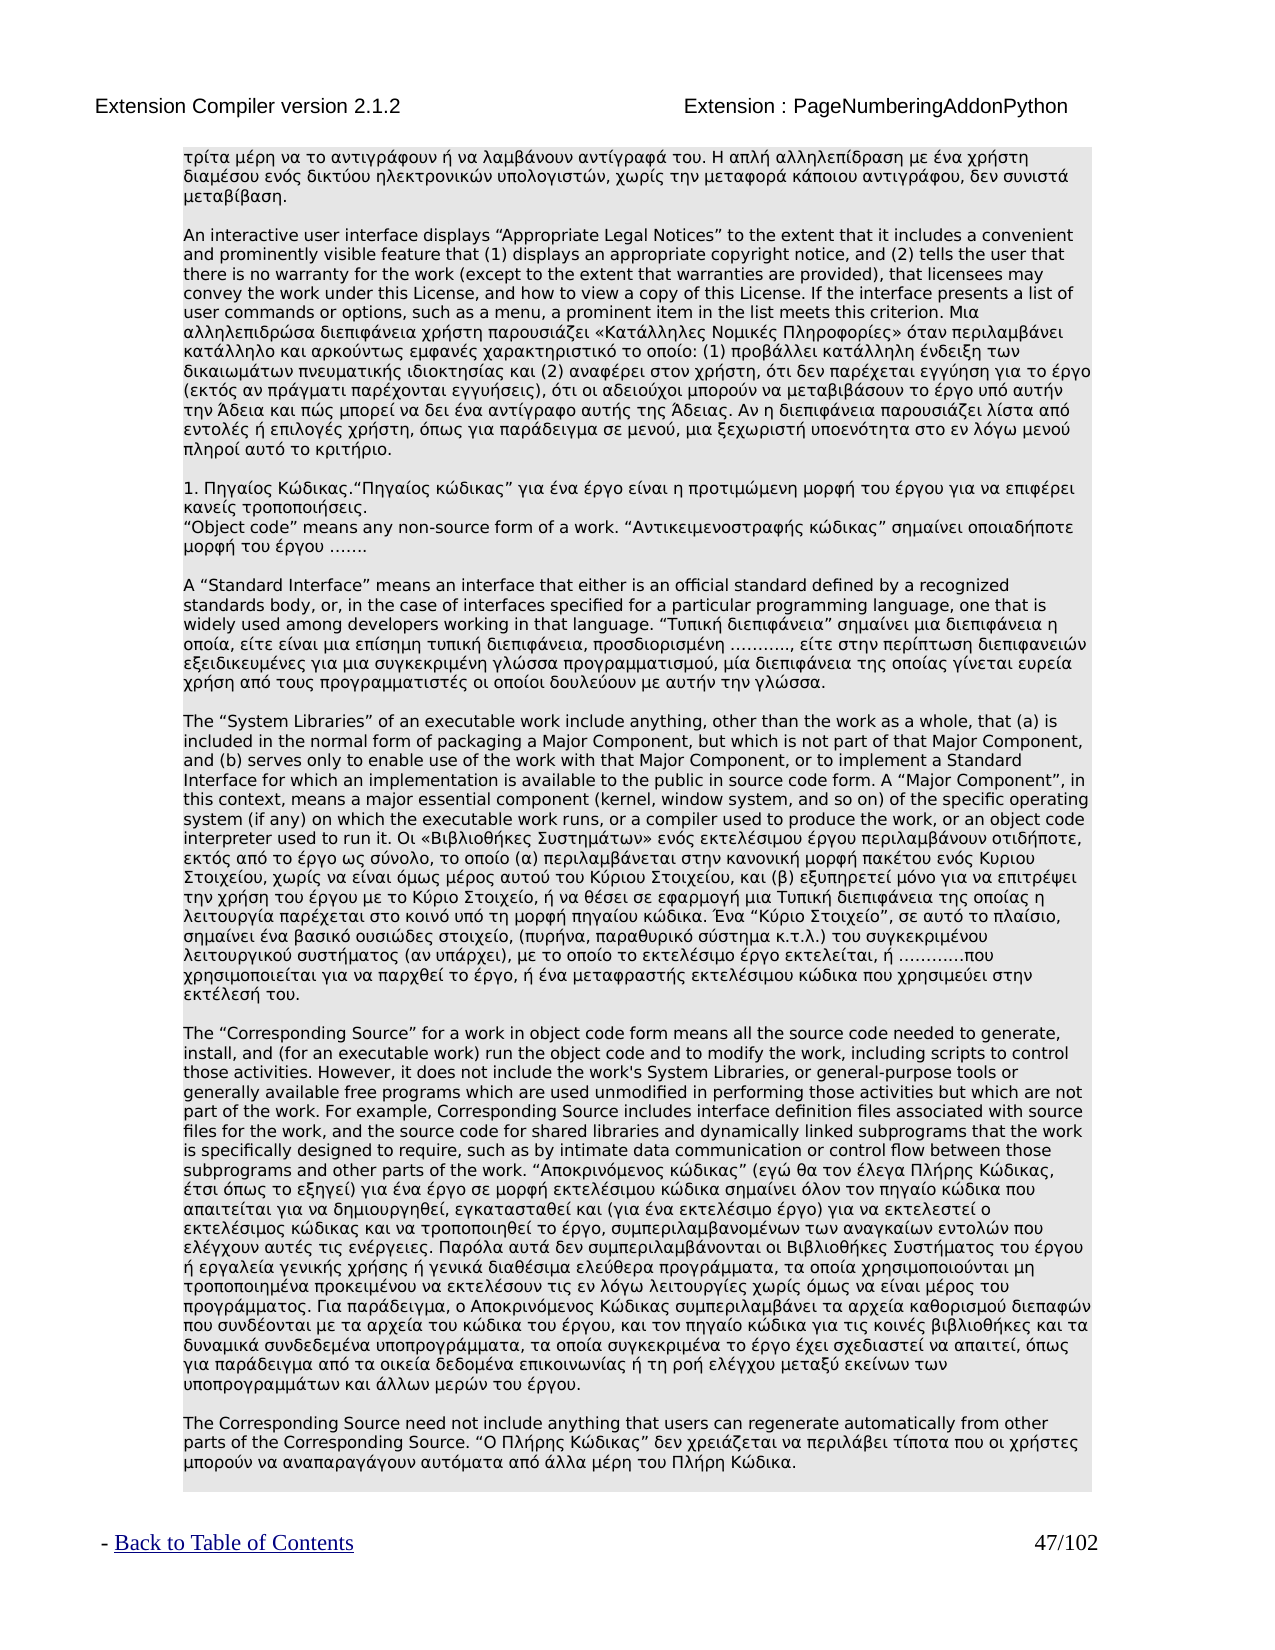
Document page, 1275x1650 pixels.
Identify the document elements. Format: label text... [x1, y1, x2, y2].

text 1. Πηγαίος Κώδικας. “Πηγαίος κώδικας” για ένα έργο είναι η προτιμώμενη μορφή του έργου για να επιφέρει κανείς τροποποιήσεις. [183, 479, 1092, 518]
text “Object code” means any non-source form of a work. “Αντικειμενοστραφής κώδικας” σημαίνει οποιαδήποτε μορφή του έργου ……. [183, 518, 1092, 557]
text A “Standard Interface” means an interface that either is an official standard defined by a recognized standards body, or, in the case of interfaces specified for a particular programming language, one that is widely used among developers working in that language. “Τυπική διεπιφάνεια” σημαίνει μια διεπιφάνεια η οποία, είτε είναι μια επίσημη τυπική διεπιφάνεια, προσδιορισμένη ……….., είτε στην περίπτωση διεπιφανειών εξειδικευμένες για μια συγκεκριμένη γλώσσα προγραμματισμού, μία διεπιφάνεια της οποίας γίνεται ευρεία χρήση από τους προγραμματιστές οι οποίοι δουλεύουν με αυτήν την γλώσσα. [183, 576, 1092, 693]
text The “Corresponding Source” for a work in object code form means all the source code needed to generate, install, and (for an executable work) run the object code and to modify the work, including scripts to control those activities. However, it does not include the work's System Libraries, or general-purpose tools or generally available free programs which are used unmodified in performing those activities but which are not part of the work. For example, Corresponding Source includes interface definition files associated with source files for the work, and the source code for shared libraries and dynamically linked subprograms that the work is specifically designed to require, such as by intimate data communication or control flow between those subprograms and other parts of the work. “Αποκρινόμενος κώδικας” (εγώ θα τον έλεγα Πλήρης Κώδικας, έτσι όπως το εξηγεί) για ένα έργο σε μορφή εκτελέσιμου κώδικα σημαίνει όλον τον πηγαίο κώδικα που απαιτείται για να δημιουργηθεί, εγκατασταθεί και (για ένα εκτελέσιμο έργο) για να εκτελεστεί ο εκτελέσιμος κώδικας και να τροποποιηθεί το έργο, συμπεριλαμβανομένων των αναγκαίων εντολών που ελέγχουν αυτές τις ενέργειες. Παρόλα αυτά δεν συμπεριλαμβάνονται οι Βιβλιοθήκες Συστήματος του έργου ή εργαλεία γενικής χρήσης ή γενικά διαθέσιμα ελεύθερα προγράμματα, τα οποία χρησιμοποιούνται μη τροποποιημένα προκειμένου να εκτελέσουν τις εν λόγω λειτουργίες χωρίς όμως να είναι μέρος του προγράμματος. Για παράδειγμα, ο Αποκρινόμενος Κώδικας συμπεριλαμβάνει τα αρχεία καθορισμού διεπαφών που συνδέονται με τα αρχεία του κώδικα του έργου, και τον πηγαίο κώδικα για τις κοινές βιβλιοθήκες και τα δυναμικά συνδεδεμένα υποπρογράμματα, τα οποία συγκεκριμένα το έργο έχει σχεδιαστεί να απαιτεί, όπως για παράδειγμα από τα οικεία δεδομένα επικοινωνίας ή τη ροή ελέγχου μεταξύ εκείνων των υποπρογραμμάτων και άλλων μερών του έργου. [183, 1024, 1092, 1394]
text τρίτα μέρη να το αντιγράφουν ή να λαμβάνουν αντίγραφά του. Η απλή αλληλεπίδραση με ένα χρήστη διαμέσου ενός δικτύου ηλεκτρονικών υπολογιστών, χωρίς την μεταφορά κάποιου αντιγράφου, δεν συνιστά μεταβίβαση. [183, 147, 1092, 206]
text The Corresponding Source need not include anything that users can regenerate automatically from other parts of the Corresponding Source. “Ο Πλήρης Κώδικας” δεν χρειάζεται να περιλάβει τίποτα που οι χρήστες μπορούν να αναπαραγάγουν αυτόματα από άλλα μέρη του Πλήρη Κώδικα. [183, 1414, 1092, 1472]
text An interactive user interface displays “Appropriate Legal Notices” to the extent that it includes a convenient and prominently visible feature that (1) displays an appropriate copyright notice, and (2) tells the user that there is no warranty for the work (except to the extent that warranties are provided), that licensees may convey the work under this License, and how to view a copy of this License. If the interface presents a list of user commands or options, such as a menu, a prominent item in the list meets this criterion. Μια αλληλεπιδρώσα διεπιφάνεια χρήστη παρουσιάζει «Κατάλληλες Νομικές Πληροφορίες» όταν περιλαμβάνει κατάλληλο και αρκούντως εμφανές χαρακτηριστικό το οποίο: (1) προβάλλει κατάλληλη ένδειξη των δικαιωμάτων πνευματικής ιδιοκτησίας και (2) αναφέρει στον χρήστη, ότι δεν παρέχεται εγγύηση για το έργο (εκτός αν πράγματι παρέχονται εγγυήσεις), ότι οι αδειούχοι μπορούν να μεταβιβάσουν το έργο υπό αυτήν την Άδεια και πώς μπορεί να δει ένα αντίγραφο αυτής της Άδειας. Αν η διεπιφάνεια παρουσιάζει λίστα από εντολές ή επιλογές χρήστη, όπως για παράδειγμα σε μενού, μια ξεχωριστή υποενότητα στο εν λόγω μενού πληροί αυτό το κριτήριο. [183, 225, 1092, 459]
text The “System Libraries” of an executable work include anything, other than the work as a whole, that (a) is included in the normal form of packaging a Major Component, but which is not part of that Major Component, and (b) serves only to enable use of the work with that Major Component, or to implement a Standard Interface for which an implementation is available to the public in source code form. A “Major Component”, in this context, means a major essential component (kernel, window system, and so on) of the specific operating system (if any) on which the executable work runs, or a compiler used to produce the work, or an object code interpreter used to run it. Οι «Βιβλιοθήκες Συστημάτων» ενός εκτελέσιμου έργου περιλαμβάνουν οτιδήποτε, εκτός από το έργο ως σύνολο, το οποίο (α) περιλαμβάνεται στην κανονική μορφή πακέτου ενός Κυριου Στοιχείου, χωρίς να είναι όμως μέρος αυτού του Κύριου Στοιχείου, και (β) εξυπηρετεί μόνο για να επιτρέψει την χρήση του έργου με το Κύριο Στοιχείο, ή να θέσει σε εφαρμογή μια Τυπική διεπιφάνεια της οποίας η λειτουργία παρέχεται στο κοινό υπό τη μορφή πηγαίου κώδικα. Ένα “Κύριο Στοιχείο”, σε αυτό το πλαίσιο, σημαίνει ένα βασικό ουσιώδες στοιχείο, (πυρήνα, παραθυρικό σύστημα κ.τ.λ.) του συγκεκριμένου λειτουργικού συστήματος (αν υπάρχει), με το οποίο το εκτελέσιμο έργο εκτελείται, ή …………που χρησιμοποιείται για να παρχθεί το έργο, ή ένα μεταφραστής εκτελέσιμου κώδικα που χρησιμεύει στην εκτέλεσή του. [183, 712, 1092, 1004]
